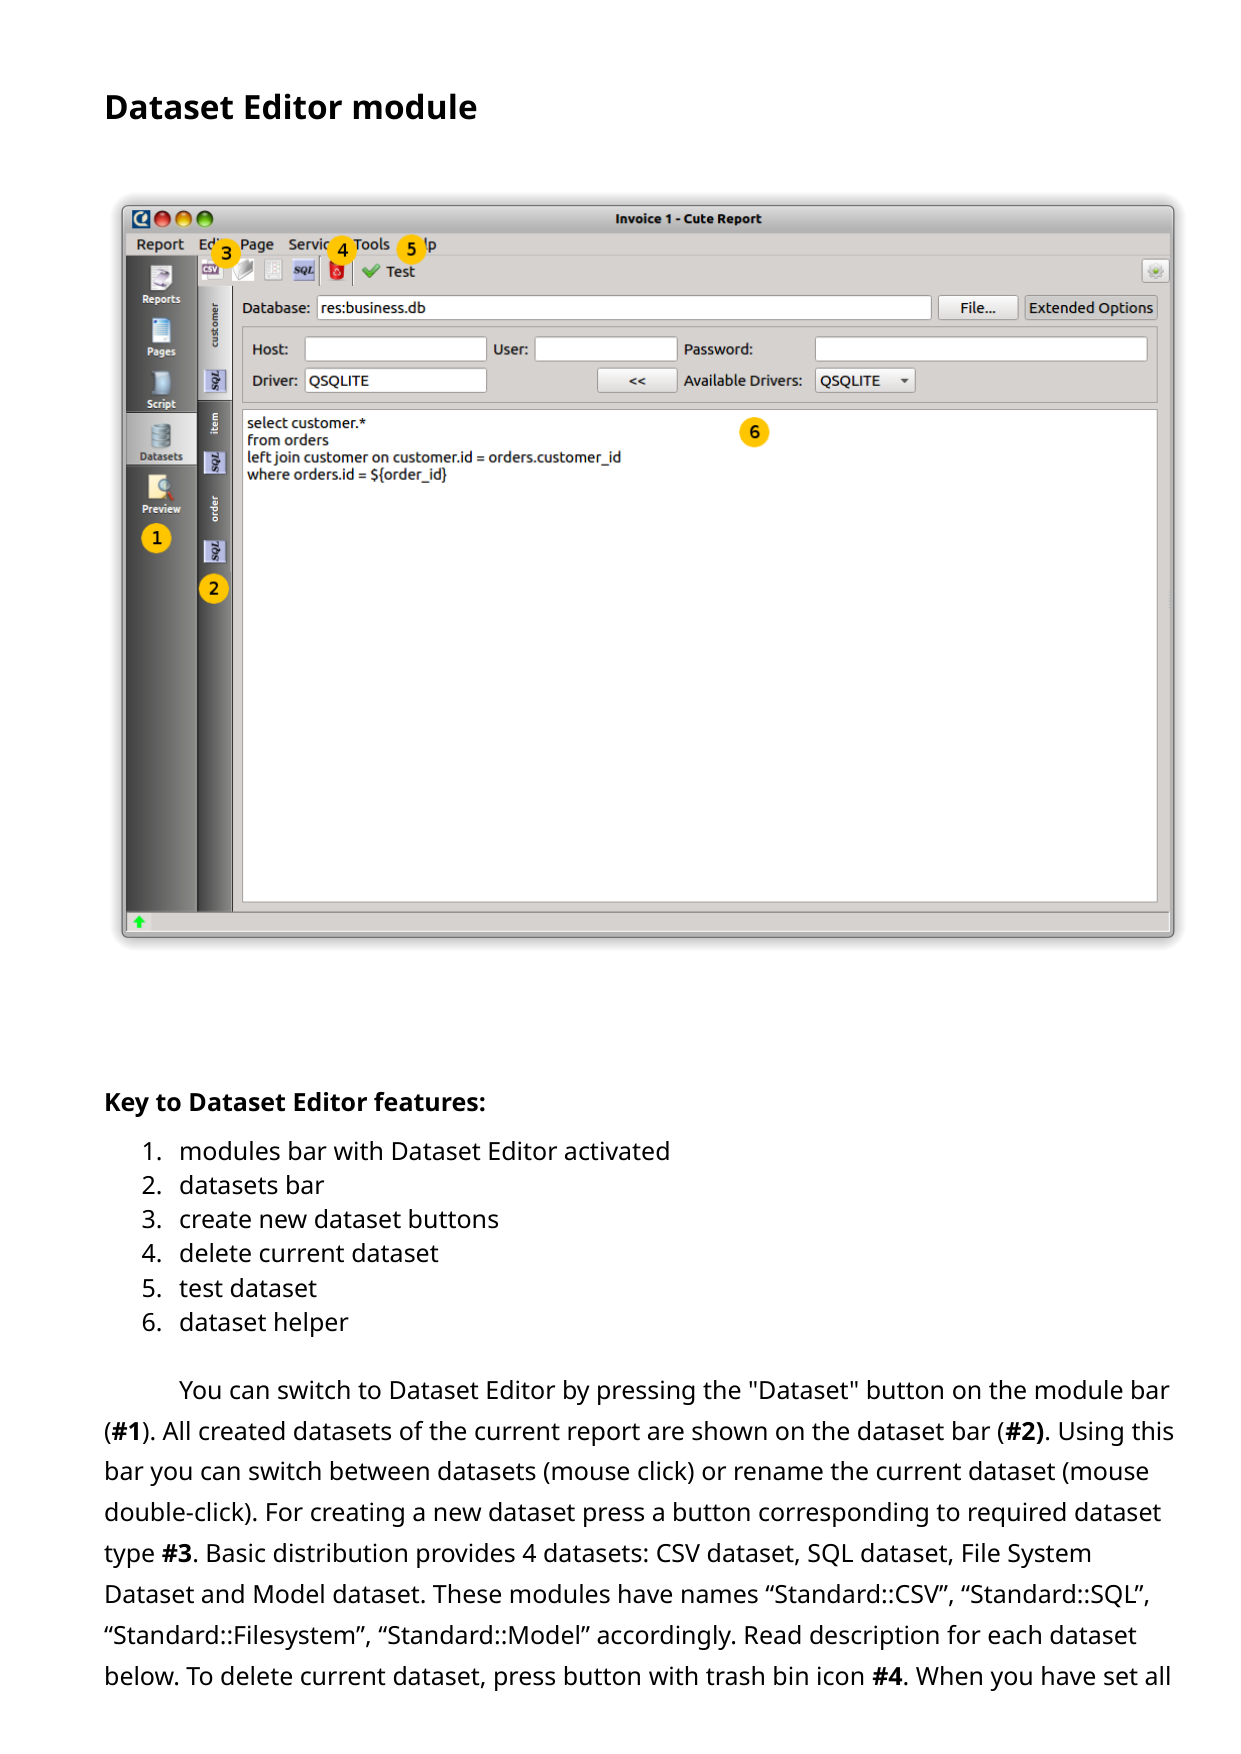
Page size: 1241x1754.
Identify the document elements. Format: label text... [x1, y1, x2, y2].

picture [109, 192, 1187, 952]
subtitle Dataset Editor module [104, 83, 1181, 129]
text You can switch to Dataset Editor by pressing the "Dataset" button on the module bar (#1). All created datasets of the current report are shown on the dataset bar (#2). Using this bar you can switch between datasets (mouse click) or rename the current dataset (mouse double-click). For creating a new dataset press a button corresponding to required dataset type #3. Basic distribution provides 4 datasets: CSV dataset, SQL dataset, File System Dataset and Model dataset. These modules have names “Standard::CSV”, “Standard::SQL”, “Standard::Filesystem”, “Standard::Model” accordingly. Read description for each dataset below. To delete current dataset, press button with trash bin icon #4. When you have set all [104, 1372, 1181, 1692]
list modules bar with Dataset Editor activated [141, 1134, 1181, 1168]
text Key to Dataset Editor features: [104, 1085, 1181, 1119]
list delete current dataset [141, 1236, 1181, 1270]
list datasets bar [141, 1168, 1181, 1202]
list create new dataset buttons [141, 1202, 1181, 1236]
list test dataset [141, 1270, 1181, 1304]
list dataset helper [141, 1304, 1181, 1338]
